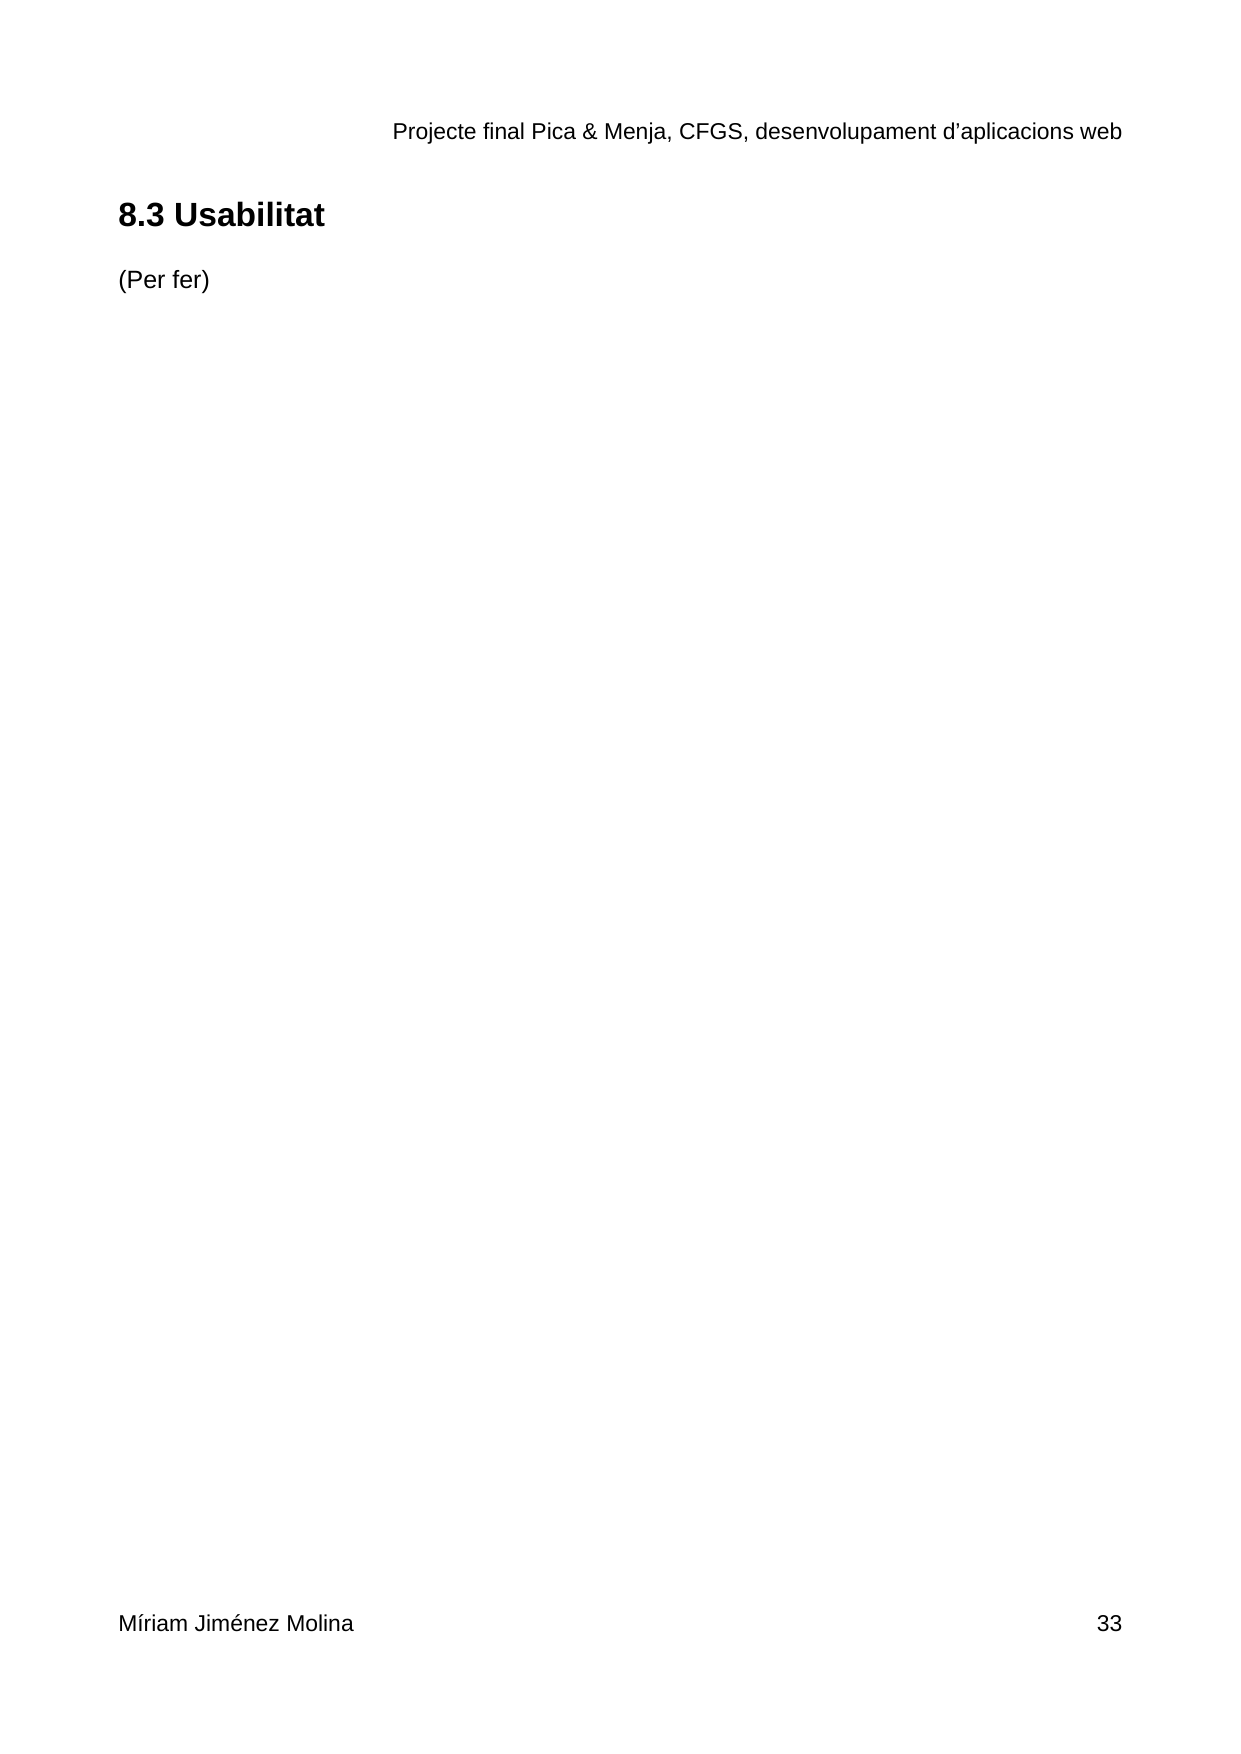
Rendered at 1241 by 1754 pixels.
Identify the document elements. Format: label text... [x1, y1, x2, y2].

subtitle 8.3 Usabilitat [118, 195, 1122, 233]
text (Per fer) [118, 265, 1122, 294]
